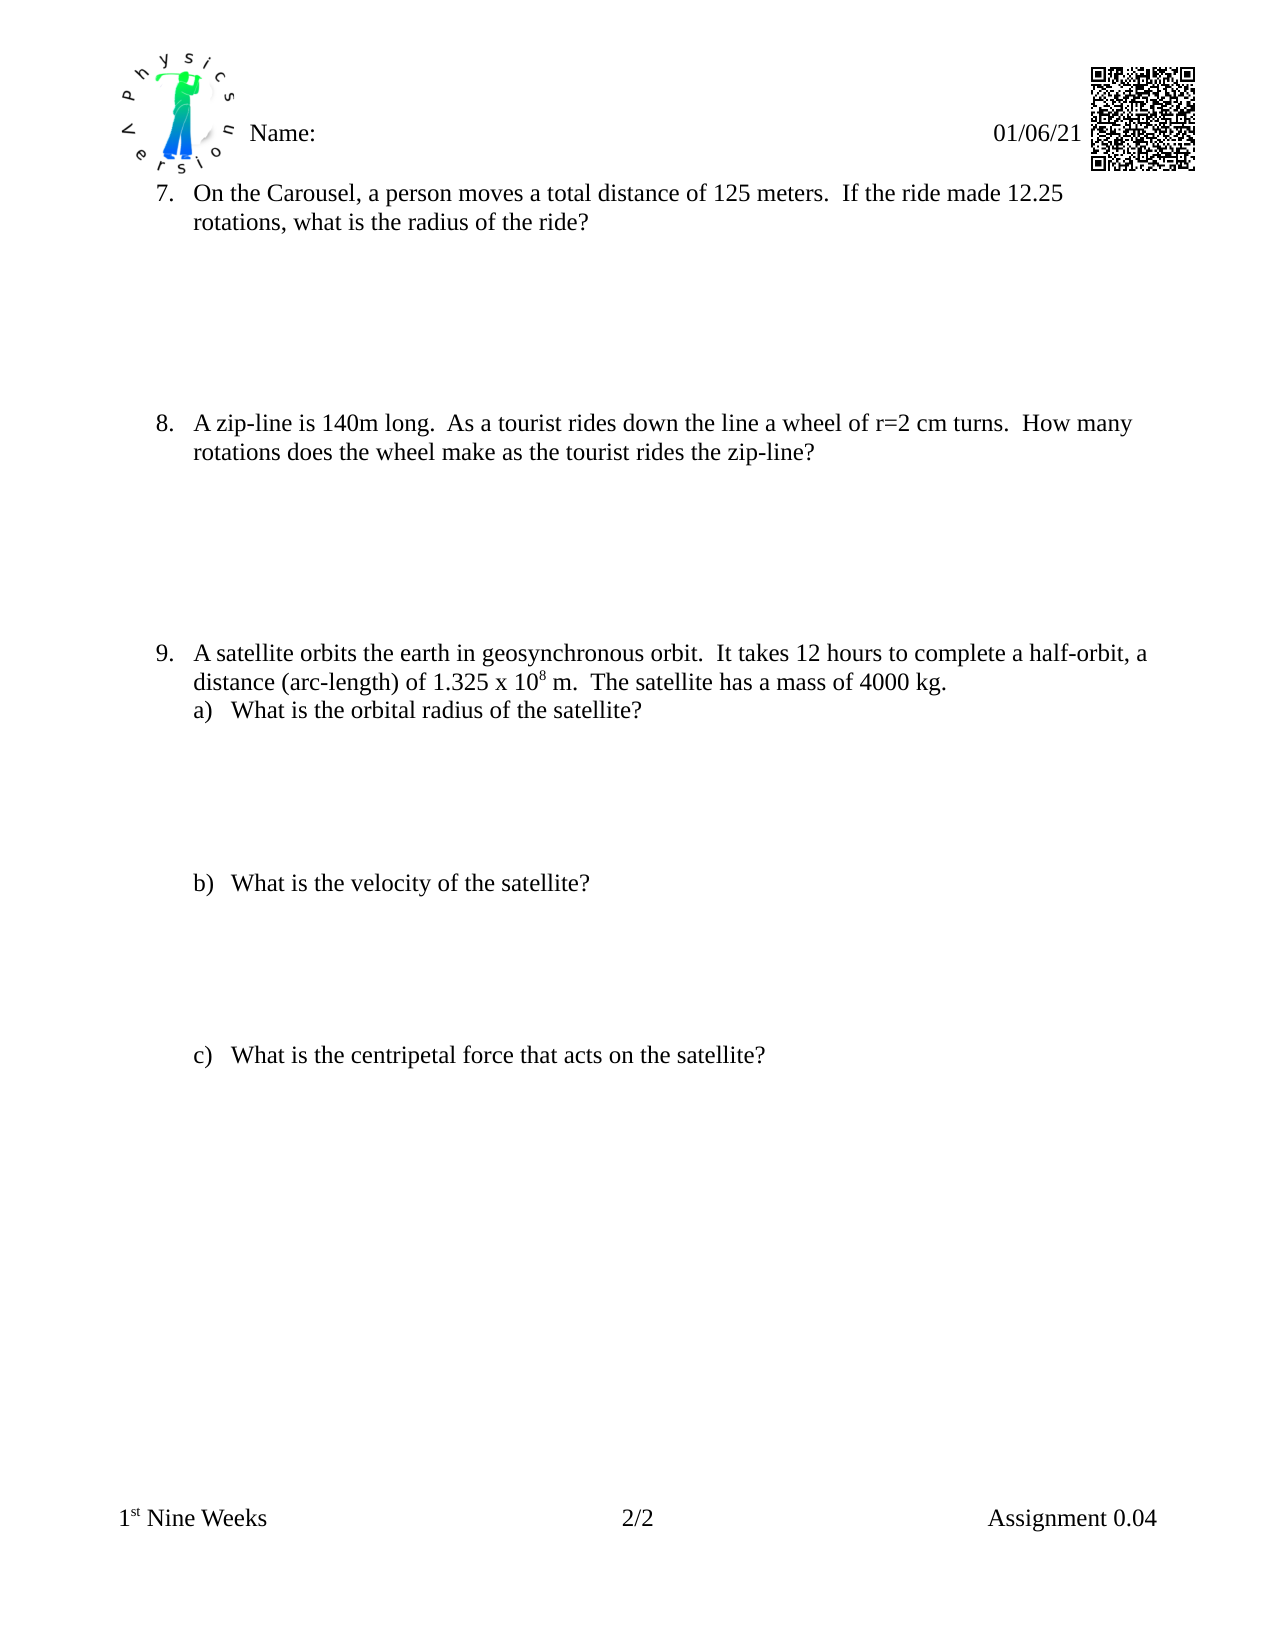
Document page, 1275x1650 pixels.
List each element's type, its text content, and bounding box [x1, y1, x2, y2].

list A zip-line is 140m long. As a tourist rides down the line a wheel of r=2 cm turns. How many rotations does the wheel make as the tourist rides the zip-line? [156, 408, 1157, 466]
picture [1082, 58, 1203, 179]
list What is the centripetal force that acts on the satellite? [193, 1041, 1157, 1069]
list What is the velocity of the satellite? [193, 868, 1157, 897]
list What is the orbital radius of the satellite? [193, 696, 1157, 724]
picture [121, 53, 235, 174]
list A satellite orbits the earth in geosynchronous orbit. It takes 12 hours to complete a half-orbit, a distance (arc-length) of 1.325 x 108 m. The satellite has a mass of 4000 kg. [156, 638, 1157, 696]
list On the Carousel, a person moves a total distance of 125 meters. If the ride made 12.25 rotations, what is the radius of the ride? [156, 176, 1157, 236]
